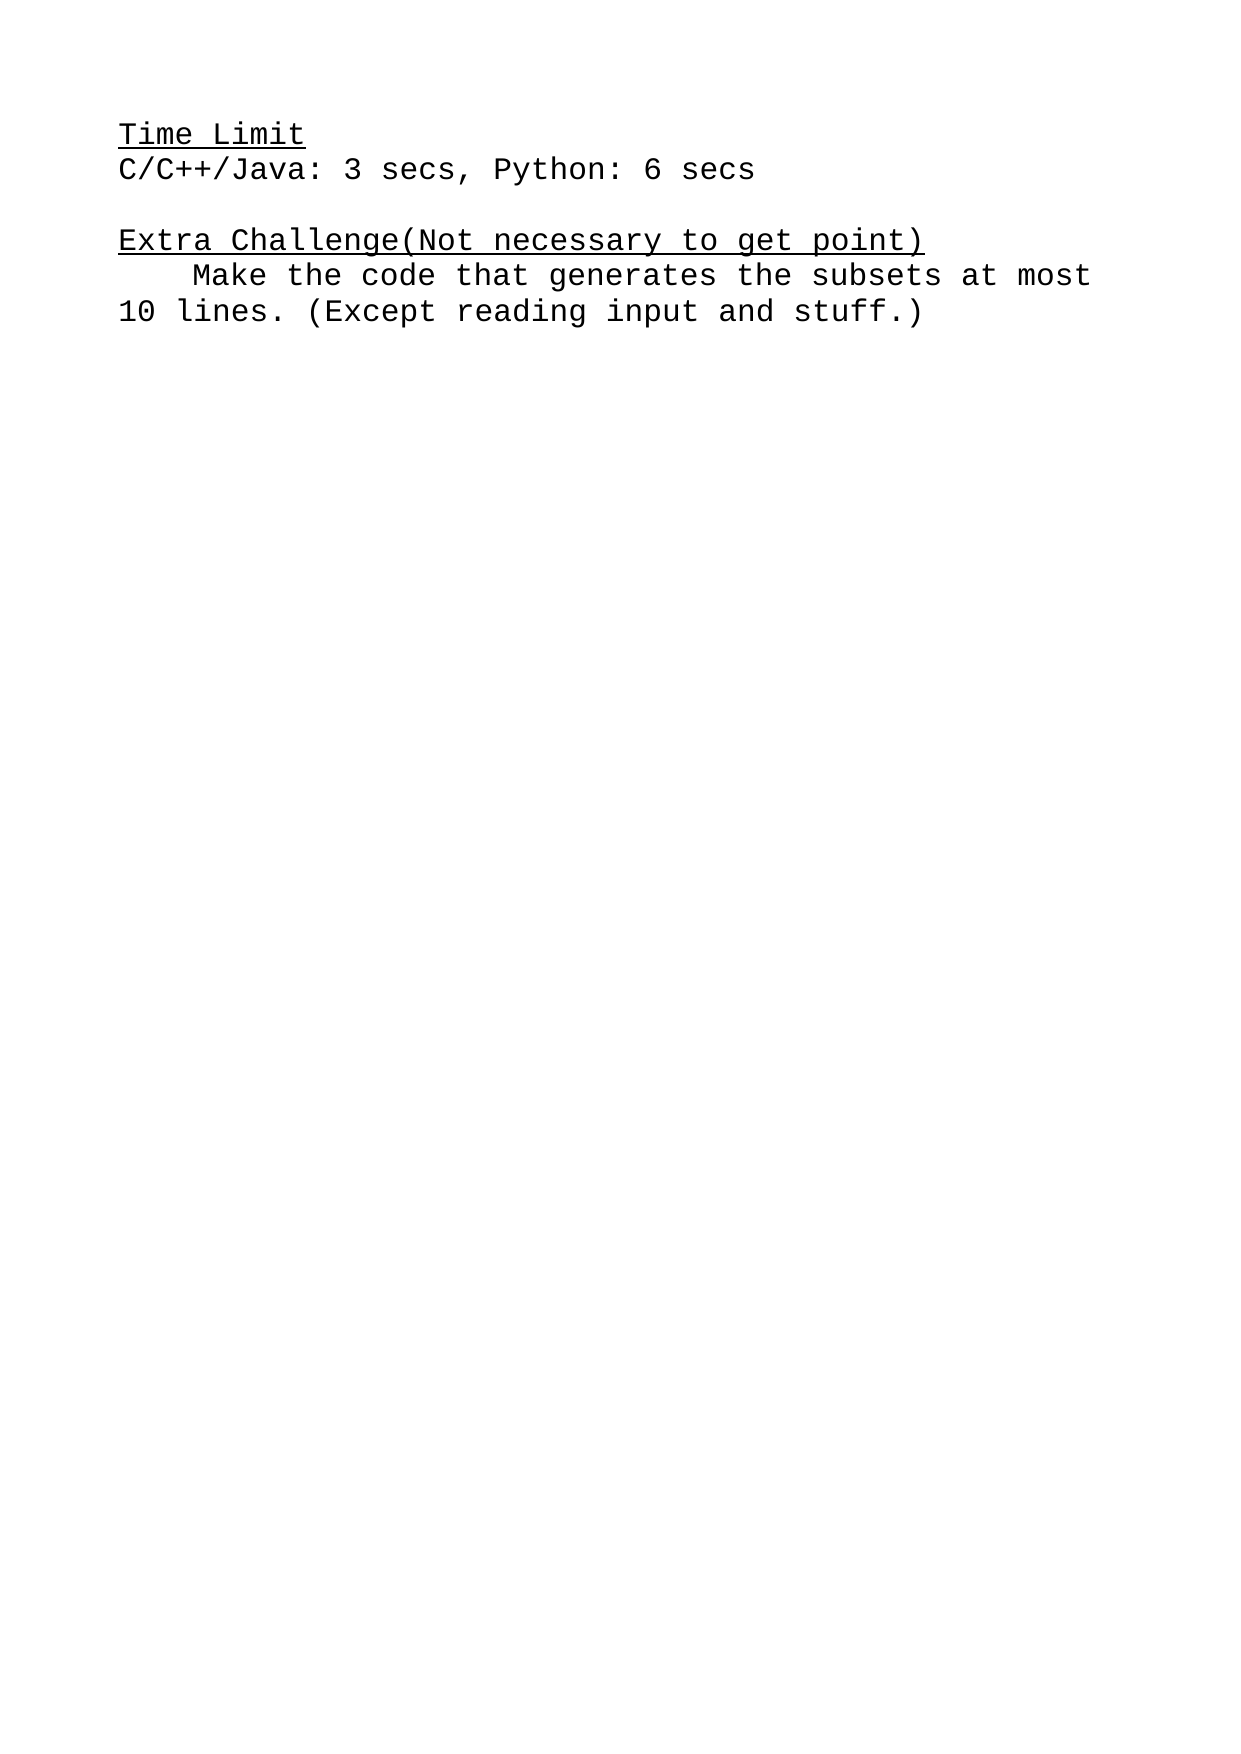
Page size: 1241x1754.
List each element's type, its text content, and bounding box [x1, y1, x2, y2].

text Make the code that generates the subsets at most 10 lines. (Except reading input and stuff.) [118, 260, 1122, 331]
text Extra Challenge(Not necessary to get point) [118, 224, 1122, 260]
text Time Limit [118, 118, 1122, 153]
text C/C++/Java: 3 secs, Python: 6 secs [118, 153, 1122, 189]
